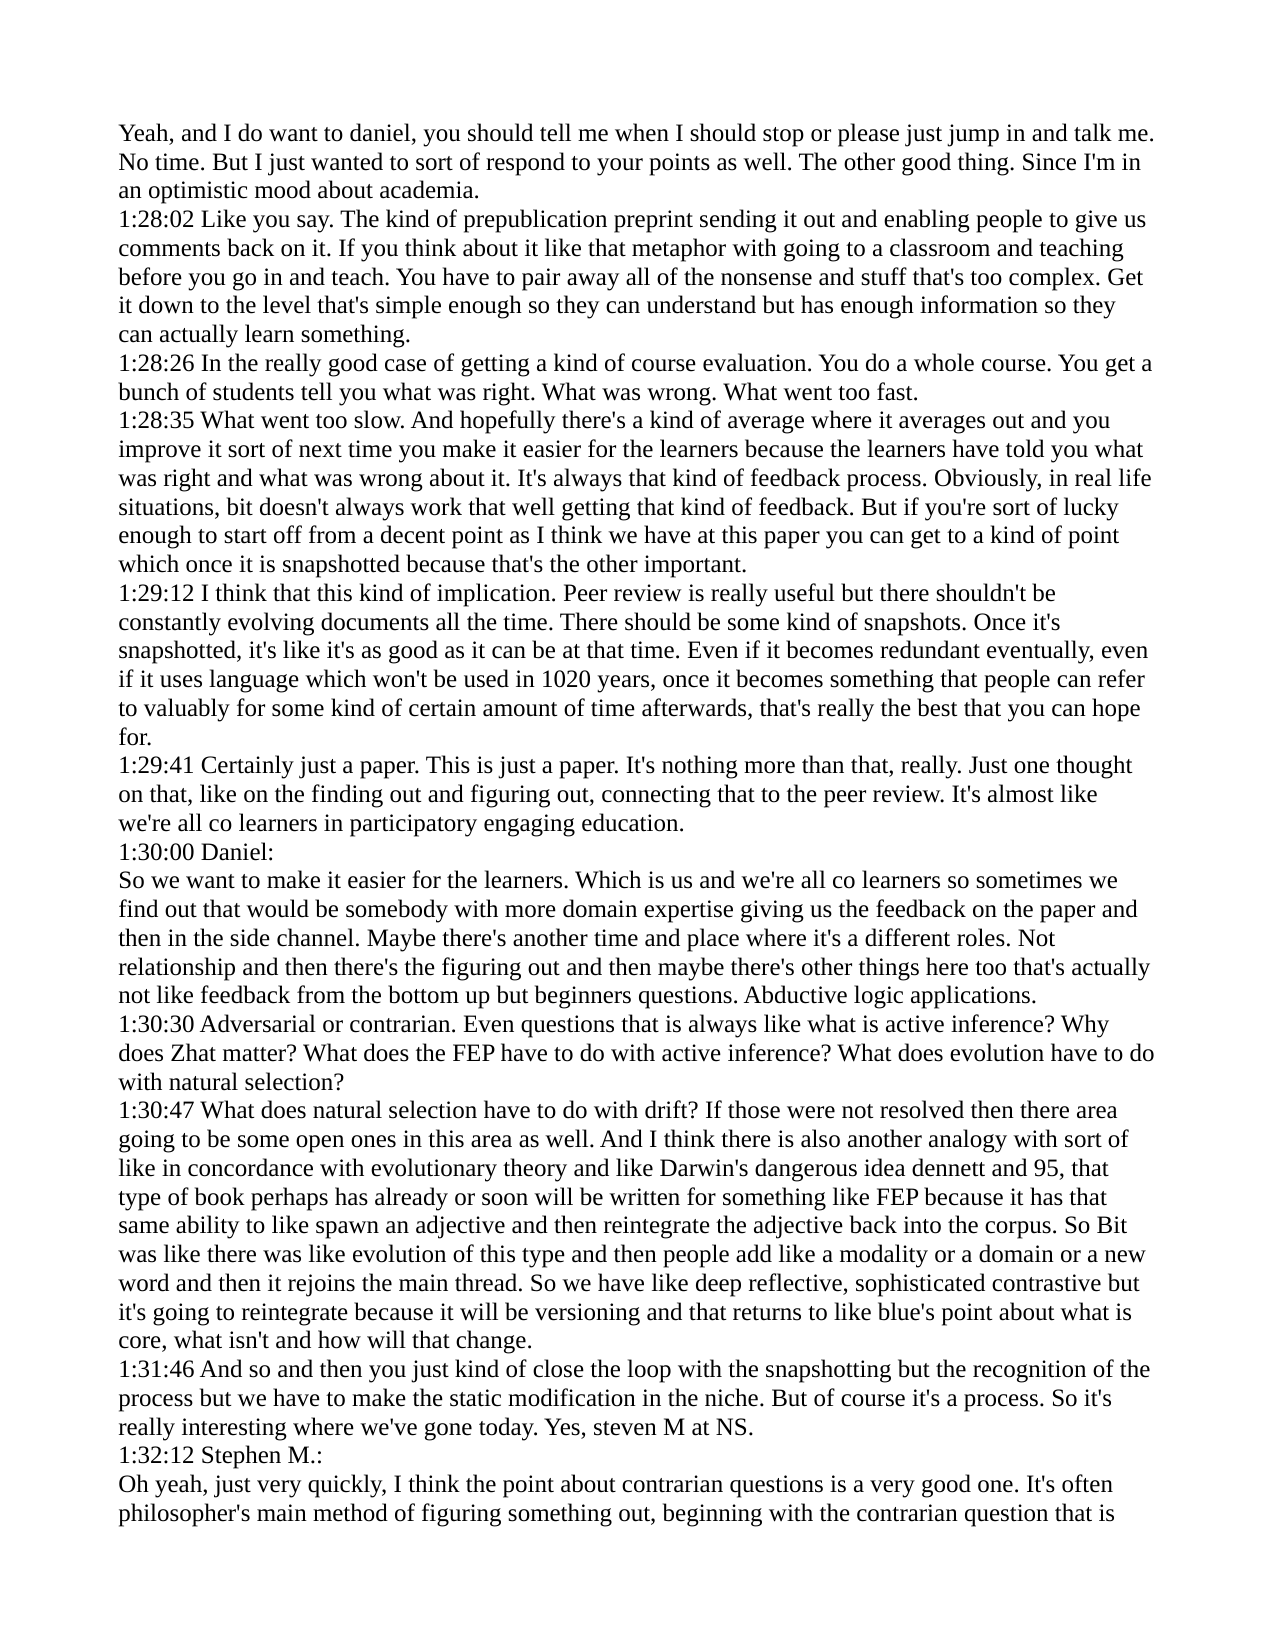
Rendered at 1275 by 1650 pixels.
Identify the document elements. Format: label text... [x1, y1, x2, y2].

text Yeah, and I do want to daniel, you should tell me when I should stop or please just jump in and talk me. No time. But I just wanted to sort of respond to your points as well. The other good thing. Since I'm in an optimistic mood about academia. 1:28:02 Like you say. The kind of prepublication preprint sending it out and enabling people to give us comments back on it. If you think about it like that metaphor with going to a classroom and teaching before you go in and teach. You have to pair away all of the nonsense and stuff that's too complex. Get it down to the level that's simple enough so they can understand but has enough information so they can actually learn something. 1:28:26 In the really good case of getting a kind of course evaluation. You do a whole course. You get a bunch of students tell you what was right. What was wrong. What went too fast. 1:28:35 What went too slow. And hopefully there's a kind of average where it averages out and you improve it sort of next time you make it easier for the learners because the learners have told you what was right and what was wrong about it. It's always that kind of feedback process. Obviously, in real life situations, bit doesn't always work that well getting that kind of feedback. But if you're sort of lucky enough to start off from a decent point as I think we have at this paper you can get to a kind of point which once it is snapshotted because that's the other important. 1:29:12 I think that this kind of implication. Peer review is really useful but there shouldn't be constantly evolving documents all the time. There should be some kind of snapshots. Once it's snapshotted, it's like it's as good as it can be at that time. Even if it becomes redundant eventually, even if it uses language which won't be used in 1020 years, once it becomes something that people can refer to valuably for some kind of certain amount of time afterwards, that's really the best that you can hope for. 1:29:41 Certainly just a paper. This is just a paper. It's nothing more than that, really. Just one thought on that, like on the finding out and figuring out, connecting that to the peer review. It's almost like we're all co learners in participatory engaging education. 1:30:00 Daniel: So we want to make it easier for the learners. Which is us and we're all co learners so sometimes we find out that would be somebody with more domain expertise giving us the feedback on the paper and then in the side channel. Maybe there's another time and place where it's a different roles. Not relationship and then there's the figuring out and then maybe there's other things here too that's actually not like feedback from the bottom up but beginners questions. Abductive logic applications. 1:30:30 Adversarial or contrarian. Even questions that is always like what is active inference? Why does Zhat matter? What does the FEP have to do with active inference? What does evolution have to do with natural selection? 1:30:47 What does natural selection have to do with drift? If those were not resolved then there area going to be some open ones in this area as well. And I think there is also another analogy with sort of like in concordance with evolutionary theory and like Darwin's dangerous idea dennett and 95, that type of book perhaps has already or soon will be written for something like FEP because it has that same ability to like spawn an adjective and then reintegrate the adjective back into the corpus. So Bit was like there was like evolution of this type and then people add like a modality or a domain or a new word and then it rejoins the main thread. So we have like deep reflective, sophisticated contrastive but it's going to reintegrate because it will be versioning and that returns to like blue's point about what is core, what isn't and how will that change. 1:31:46 And so and then you just kind of close the loop with the snapshotting but the recognition of the process but we have to make the static modification in the niche. But of course it's a process. So it's really interesting where we've gone today. Yes, steven M at NS. 1:32:12 Stephen M.: Oh yeah, just very quickly, I think the point about contrarian questions is a very good one. It's often philosopher's main method of figuring something out, beginning with the contrarian question that is [118, 118, 1157, 1527]
